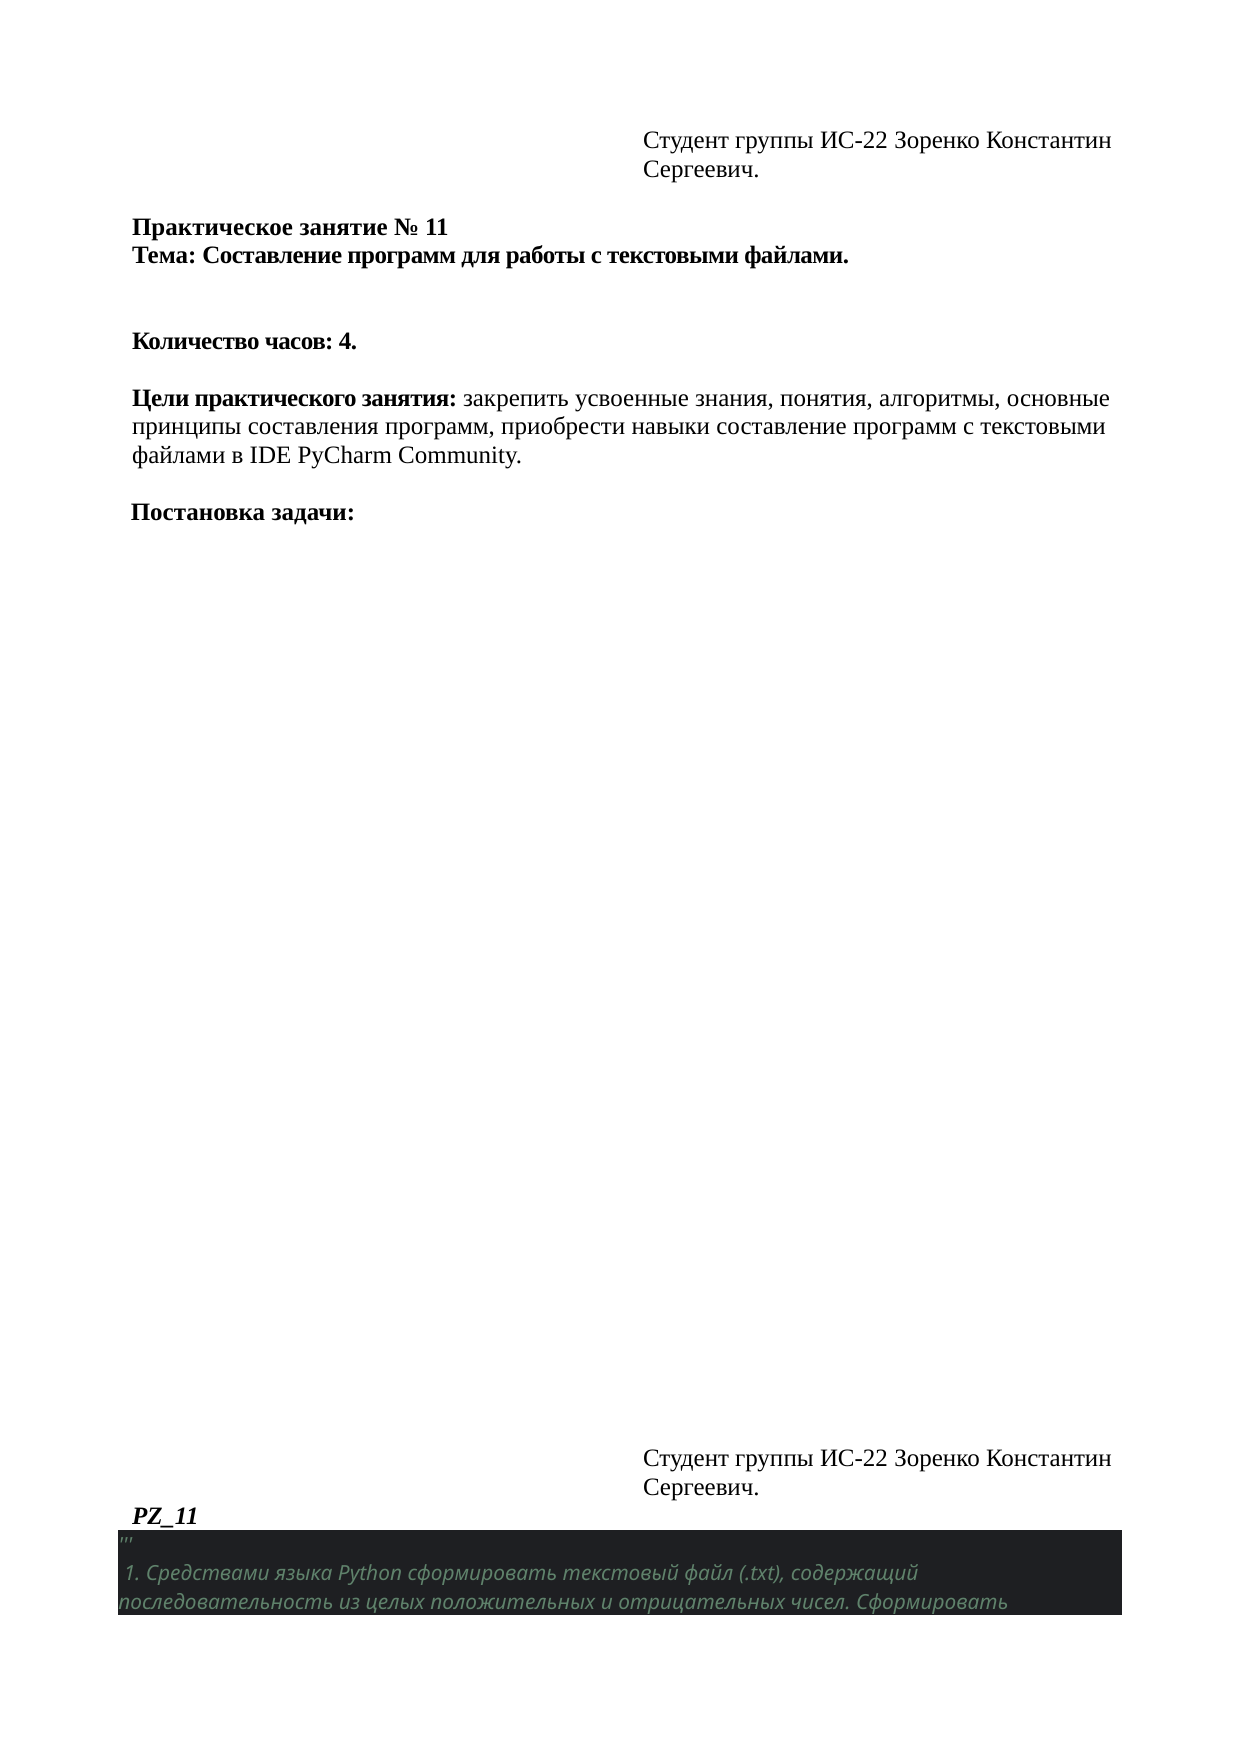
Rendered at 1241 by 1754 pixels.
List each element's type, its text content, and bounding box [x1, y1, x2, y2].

text Количество часов: 4. [132, 326, 1122, 355]
text Студент группы ИС-22 Зоренко Константин Сергеевич. [643, 1443, 1122, 1501]
text Постановка задачи: [118, 497, 1122, 526]
text ''' 1. Средствами языка Python сформировать текстовый файл (.txt), содержащий последовательность из целых положительных и отрицательных чисел. Сформировать [118, 1530, 1122, 1615]
text Студент группы ИС-22 Зоренко Константин Сергеевич. [643, 125, 1122, 183]
text Цели практического занятия: закрепить усвоенные знания, понятия, алгоритмы, основные принципы составления программ, приобрести навыки составление программ с текстовыми файлами в IDE PyCharm Community. [132, 383, 1122, 469]
subtitle Практическое занятие № 11 [132, 212, 1122, 241]
text Тема: Составление программ для работы с текстовыми файлами. [132, 241, 1122, 269]
text PZ_11 [132, 1501, 1122, 1530]
